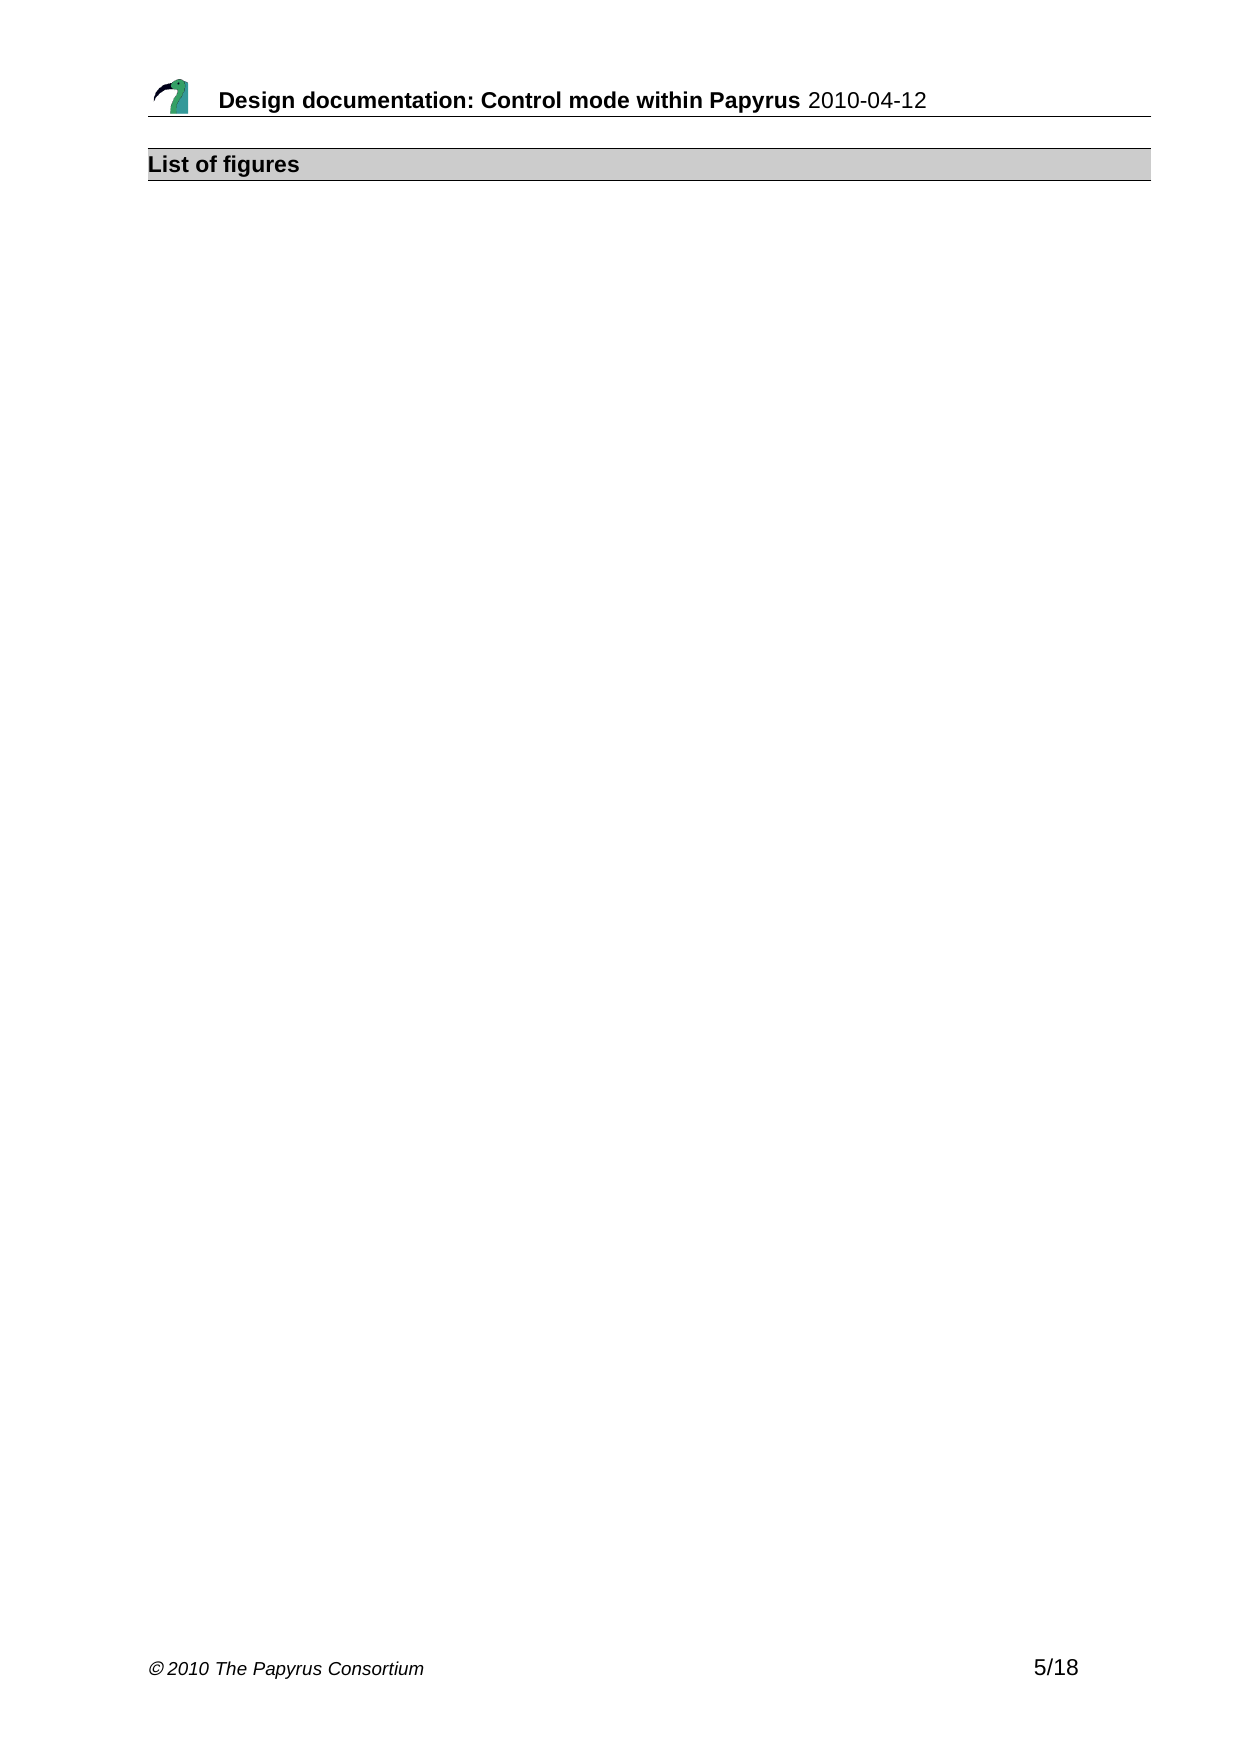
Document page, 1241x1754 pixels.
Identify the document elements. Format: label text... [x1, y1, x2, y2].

subtitle List of figures [148, 149, 1151, 180]
picture [153, 79, 189, 114]
